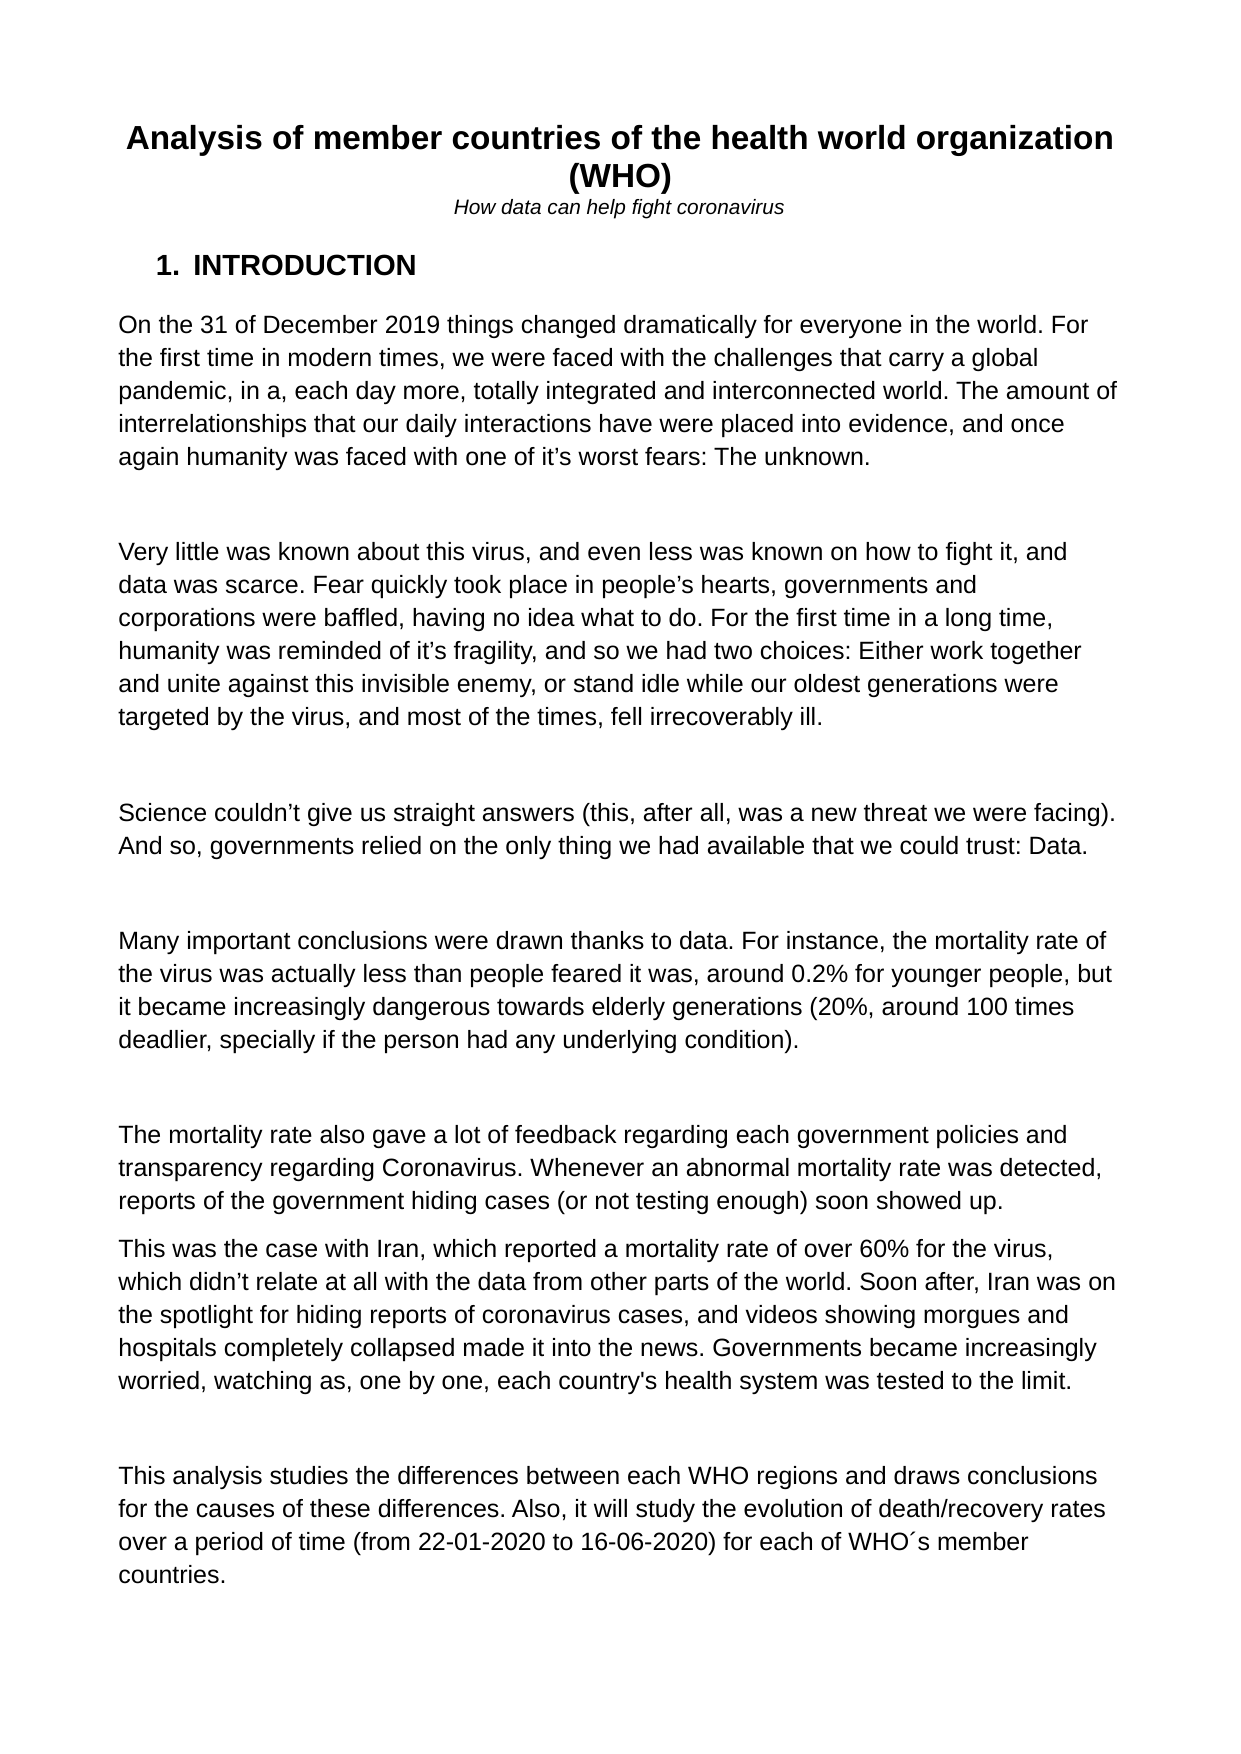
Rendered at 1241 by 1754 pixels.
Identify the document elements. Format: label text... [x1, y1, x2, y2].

text How data can help fight coronavirus [118, 195, 1122, 219]
text This analysis studies the differences between each WHO regions and draws conclusions for the causes of these differences. Also, it will study the evolution of death/recovery rates over a period of time (from 22-01-2020 to 16-06-2020) for each of WHO´s member countries. [118, 1461, 1122, 1589]
text Science couldn’t give us straight answers (this, after all, was a new threat we were facing). And so, governments relied on the only thing we had available that we could trust: Data. [118, 798, 1122, 859]
text Analysis of member countries of the health world organization (WHO) [118, 118, 1122, 195]
text The mortality rate also gave a lot of feedback regarding each government policies and transparency regarding Coronavirus. Whenever an abnormal mortality rate was detected, reports of the government hiding cases (or not testing enough) soon showed up. [118, 1120, 1122, 1215]
text Very little was known about this virus, and even less was known on how to fight it, and data was scarce. Fear quickly took place in people’s hearts, governments and corporations were baffled, having no idea what to do. For the first time in a long time, humanity was reminded of it’s fragility, and so we had two choices: Either work together and unite against this invisible enemy, or stand idle while our oldest generations were targeted by the virus, and most of the times, fell irrecoverably ill. [118, 537, 1122, 731]
list INTRODUCTION [156, 248, 1122, 281]
text On the 31 of December 2019 things changed dramatically for everyone in the world. For the first time in modern times, we were faced with the challenges that carry a global pandemic, in a, each day more, totally integrated and interconnected world. The amount of interrelationships that our daily interactions have were placed into evidence, and once again humanity was faced with one of it’s worst fears: The unknown. [118, 310, 1122, 471]
text This was the case with Iran, which reported a mortality rate of over 60% for the virus, which didn’t relate at all with the data from other parts of the world. Soon after, Iran was on the spotlight for hiding reports of coronavirus cases, and videos showing morgues and hospitals completely collapsed made it into the news. Governments became increasingly worried, watching as, one by one, each country's health system was tested to the limit. [118, 1234, 1122, 1394]
text Many important conclusions were drawn thanks to data. For instance, the mortality rate of the virus was actually less than people feared it was, around 0.2% for younger people, but it became increasingly dangerous towards elderly generations (20%, around 100 times deadlier, specially if the person had any underlying condition). [118, 926, 1122, 1054]
